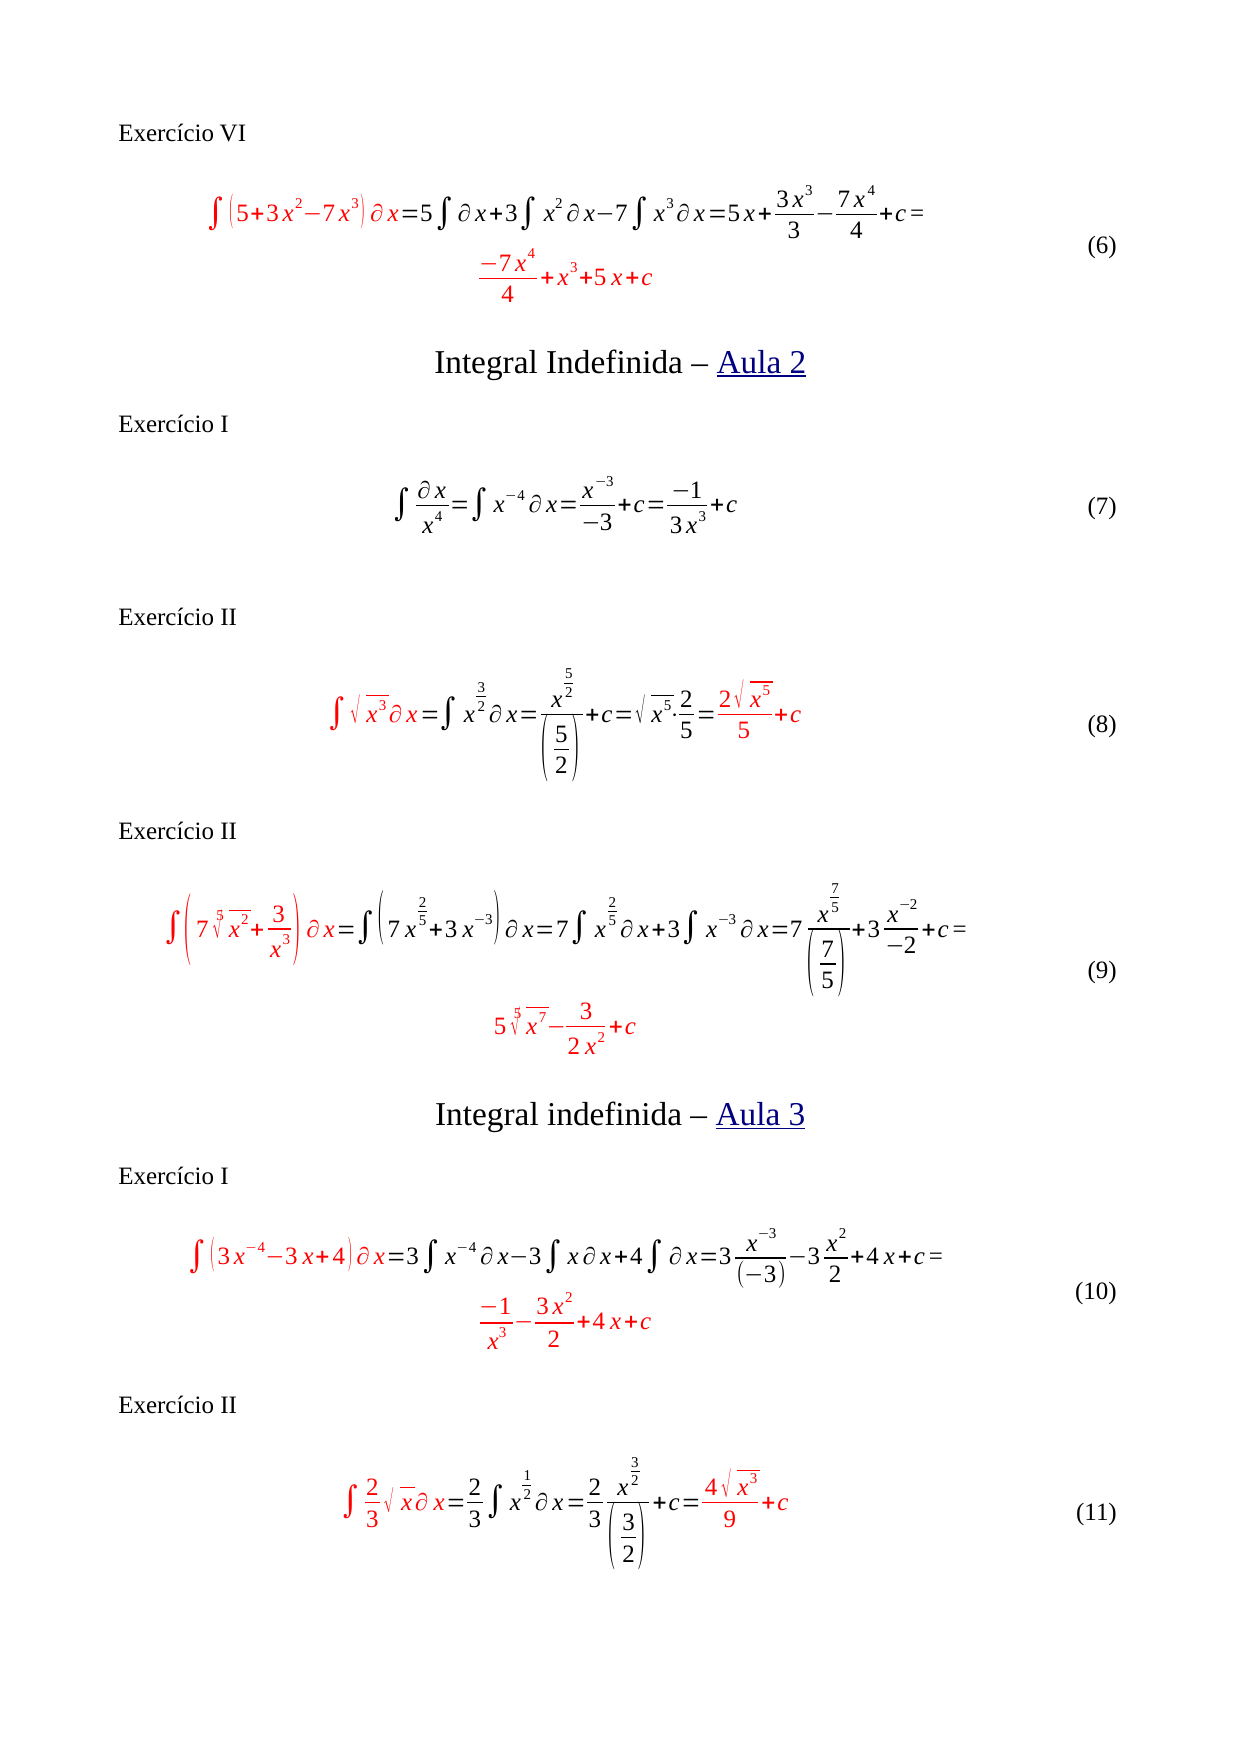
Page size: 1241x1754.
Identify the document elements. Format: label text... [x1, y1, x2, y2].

text Exercício II [118, 816, 1122, 845]
table_header [118, 1219, 1010, 1361]
text Exercício I [118, 409, 1122, 438]
table_header (8) [1010, 659, 1122, 787]
text Exercício I [118, 1161, 1122, 1190]
text Integral indefinida – Aula 3 [118, 1094, 1122, 1133]
table_header [118, 659, 1010, 787]
text Exercício VI [118, 118, 1122, 147]
table_header (10) [1010, 1219, 1122, 1361]
table_header [118, 874, 1010, 1066]
table_header [118, 1448, 1010, 1576]
table_header (11) [1010, 1448, 1122, 1576]
text Integral Indefinida – Aula 2 [118, 342, 1122, 381]
text Exercício II [118, 602, 1122, 631]
table_header [118, 467, 1010, 544]
text Exercício II [118, 1390, 1122, 1419]
table_header (7) [1010, 467, 1122, 544]
table_header (9) [1010, 874, 1122, 1066]
table_header [118, 176, 1010, 313]
table_header (6) [1010, 176, 1122, 313]
